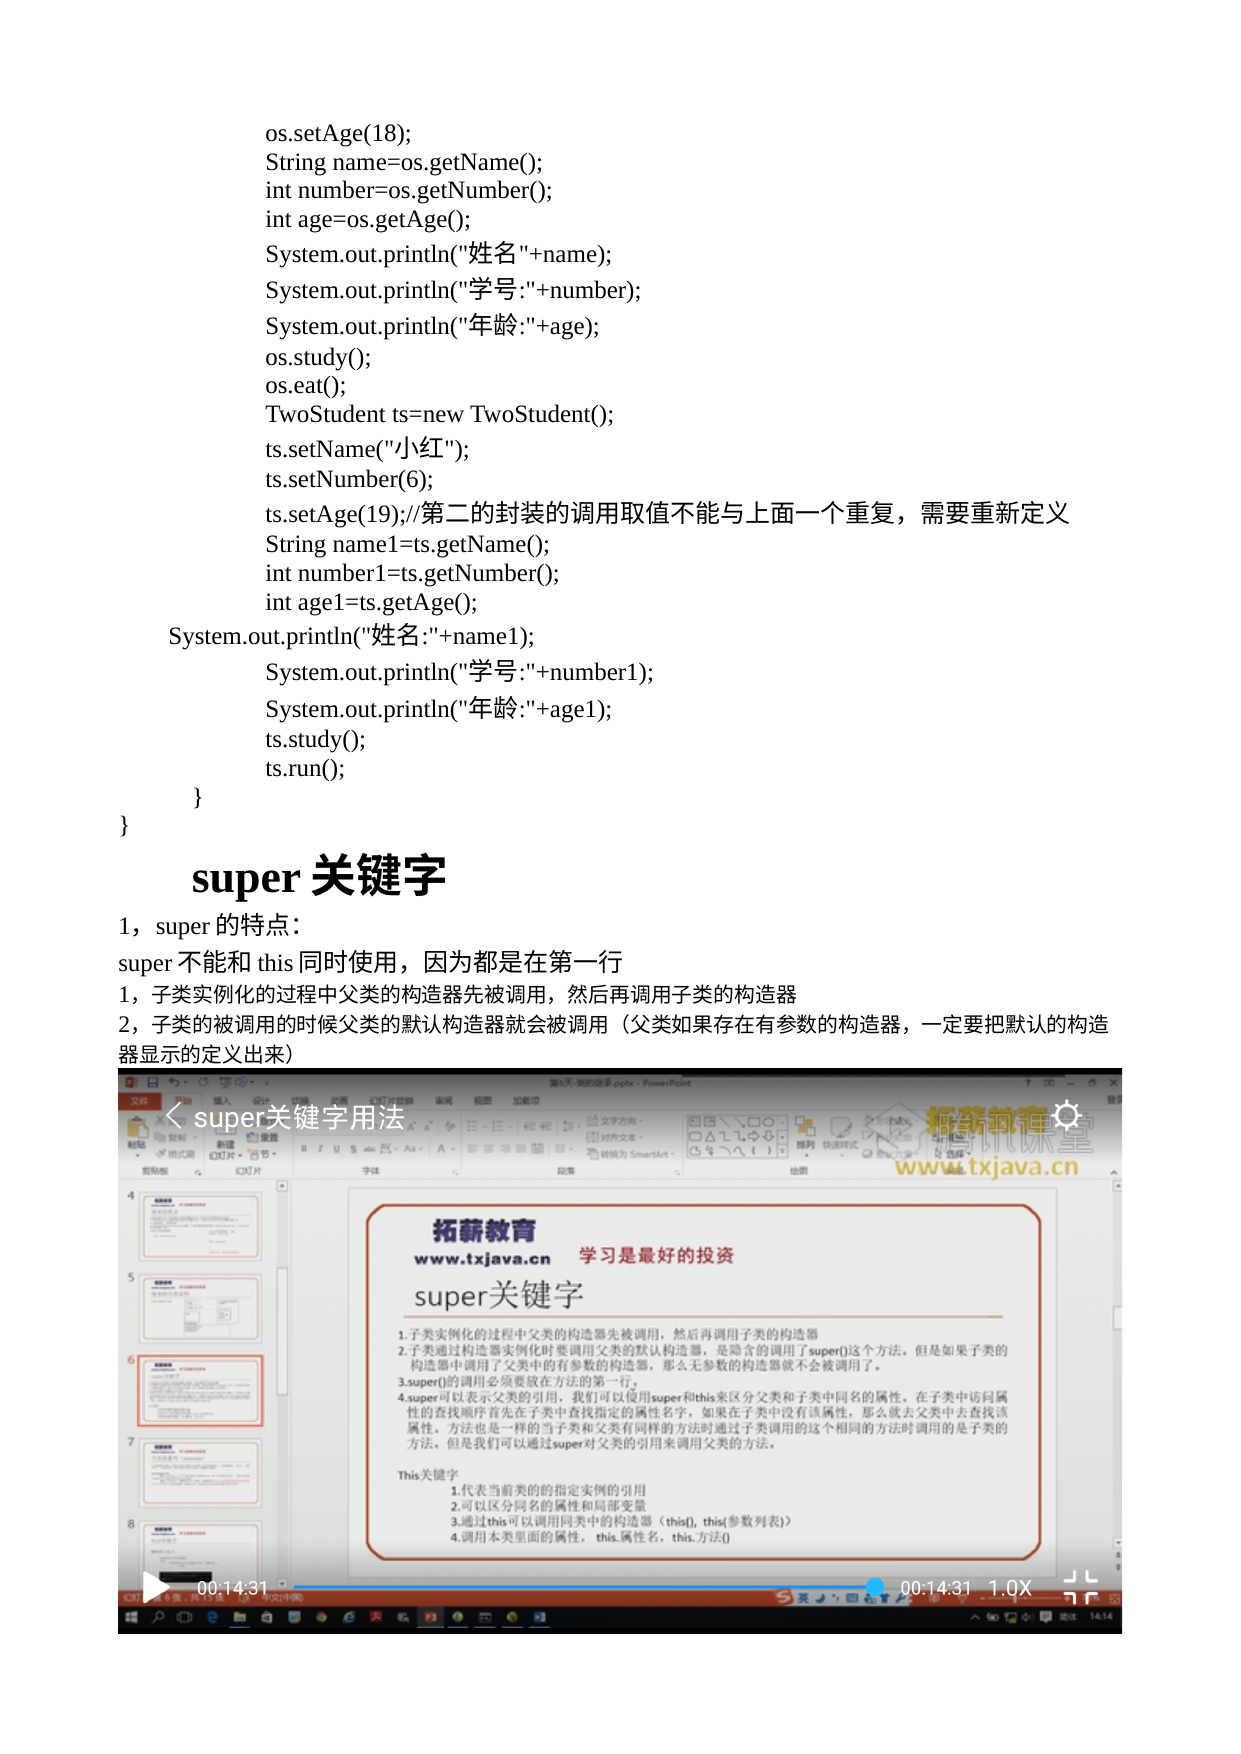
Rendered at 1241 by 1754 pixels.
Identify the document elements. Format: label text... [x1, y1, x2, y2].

text os.study(); [118, 342, 1122, 371]
text ts.setNumber(6); [118, 464, 1122, 493]
text ts.run(); [118, 753, 1122, 782]
text } [118, 811, 1122, 839]
text os.eat(); [118, 371, 1122, 399]
text 1，子类实例化的过程中父类的构造器先被调用，然后再调用子类的构造器 [118, 978, 1122, 1008]
text 2，子类的被调用的时候父类的默认构造器就会被调用（父类如果存在有参数的构造器，一定要把默认的构造器显示的定义出来） [118, 1008, 1122, 1068]
text System.out.println("年龄:"+age1); [118, 688, 1122, 724]
text System.out.println("姓名"+name); [118, 233, 1122, 269]
text System.out.println("学号:"+number); [118, 269, 1122, 306]
text } [118, 782, 1122, 811]
text int age1=ts.getAge(); [118, 587, 1122, 616]
text System.out.println("学号:"+number1); [118, 652, 1122, 688]
text System.out.println("年龄:"+age); [118, 306, 1122, 342]
text os.setAge(18); [118, 118, 1122, 147]
text int age=os.getAge(); [118, 204, 1122, 233]
text String name1=ts.getName(); [118, 529, 1122, 558]
text ts.setName("小红"); [118, 428, 1122, 464]
text super不能和this同时使用，因为都是在第一行 [118, 942, 1122, 978]
picture [118, 1068, 1123, 1634]
text int number1=ts.getNumber(); [118, 558, 1122, 587]
text 1，super的特点： [118, 906, 1122, 942]
text super关键字 [118, 839, 1122, 906]
text int number=os.getNumber(); [118, 176, 1122, 204]
text ts.setAge(19);//第二的封装的调用取值不能与上面一个重复，需要重新定义 [118, 493, 1122, 529]
text String name=os.getName(); [118, 147, 1122, 176]
text ts.study(); [118, 724, 1122, 753]
text System.out.println("姓名:"+name1); [118, 616, 1122, 652]
text TwoStudent ts=new TwoStudent(); [118, 399, 1122, 428]
